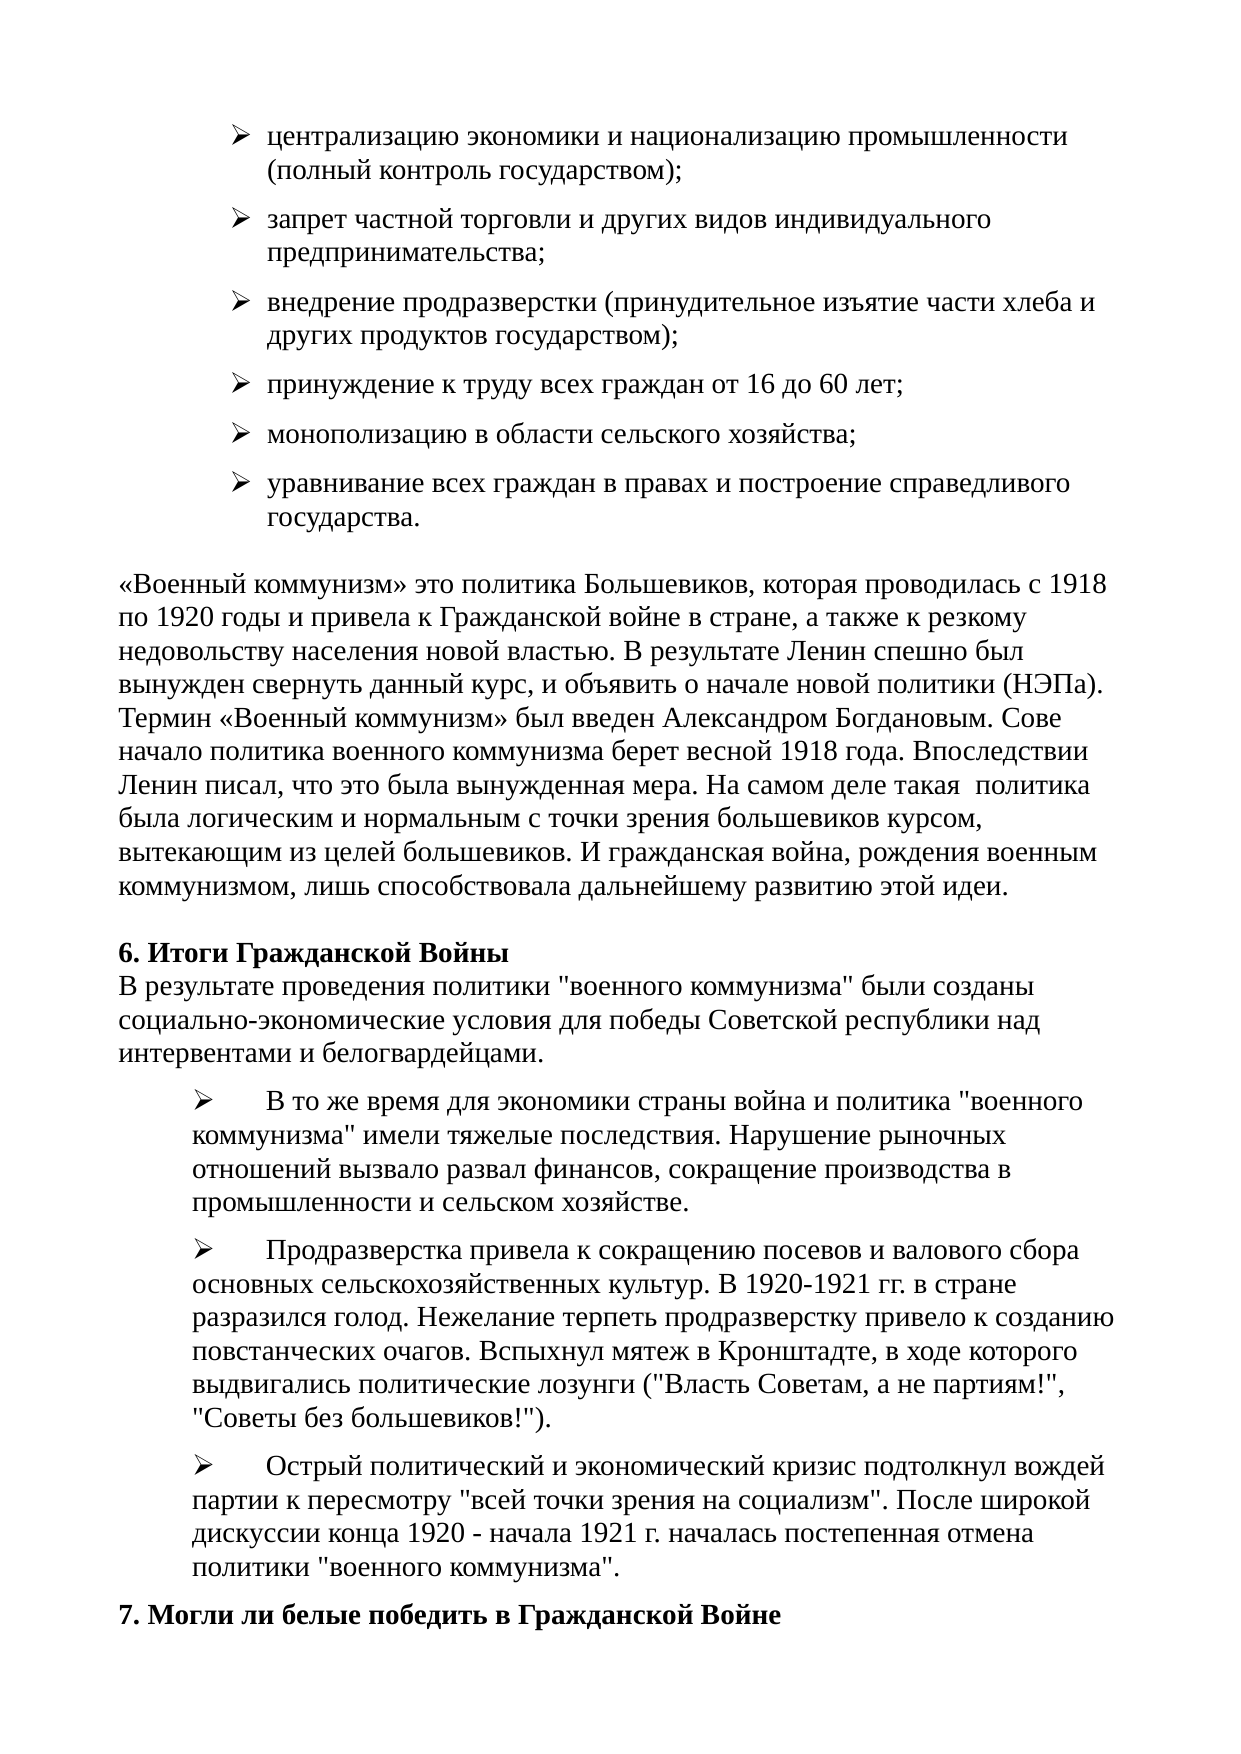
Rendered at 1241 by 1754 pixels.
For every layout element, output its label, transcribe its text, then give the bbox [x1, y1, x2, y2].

list запрет частной торговли и других видов индивидуального предпринимательства; [229, 201, 1122, 268]
list уравнивание всех граждан в правах и построение справедливого государства. [229, 465, 1122, 532]
text 6. Итоги Гражданской Войны [118, 935, 1122, 968]
list централизацию экономики и национализацию промышленности (полный контроль государством); [229, 118, 1122, 185]
text «Военный коммунизм» это политика Большевиков, которая проводилась с 1918 по 1920 годы и привела к Гражданской войне в стране, а также к резкому недовольству населения новой властью. В результате Ленин спешно был вынужден свернуть данный курс, и объявить о начале новой политики (НЭПа). Термин «Военный коммунизм» был введен Александром Богдановым. Сове начало политика военного коммунизма берет весной 1918 года. Впоследствии Ленин писал, что это была вынужденная мера. На самом деле такая политика была логическим и нормальным с точки зрения большевиков курсом, вытекающим из целей большевиков. И гражданская война, рождения военным коммунизмом, лишь способствовала дальнейшему развитию этой идеи. [118, 566, 1122, 901]
list монополизацию в области сельского хозяйства; [229, 416, 1122, 449]
text 7. Могли ли белые победить в Гражданской Войне [118, 1597, 1122, 1631]
list принуждение к труду всех граждан от 16 до 60 лет; [229, 367, 1122, 400]
list Продразверстка привела к сокращению посевов и валового сбора основных сельскохозяйственных культур. В 1920-1921 гг. в стране разразился голод. Нежелание терпеть продразверстку привело к созданию повстанческих очагов. Вспыхнул мятеж в Кронштадте, в ходе которого выдвигались политические лозунги ("Власть Советам, а не партиям!", "Советы без большевиков!"). [192, 1232, 1122, 1434]
list В то же время для экономики страны война и политика "военного коммунизма" имели тяжелые последствия. Нарушение рыночных отношений вызвало развал финансов, сокращение производства в промышленности и сельском хозяйстве. [192, 1083, 1122, 1218]
text В результате проведения политики "военного коммунизма" были созданы социально-экономические условия для победы Советской республики над интервентами и белогвардейцами. [118, 968, 1122, 1069]
list Острый политический и экономический кризис подтолкнул вождей партии к пересмотру "всей точки зрения на социализм". После широкой дискуссии конца 1920 - начала 1921 г. началась постепенная отмена политики "военного коммунизма". [192, 1448, 1122, 1583]
list внедрение продразверстки (принудительное изъятие части хлеба и других продуктов государством); [229, 284, 1122, 351]
